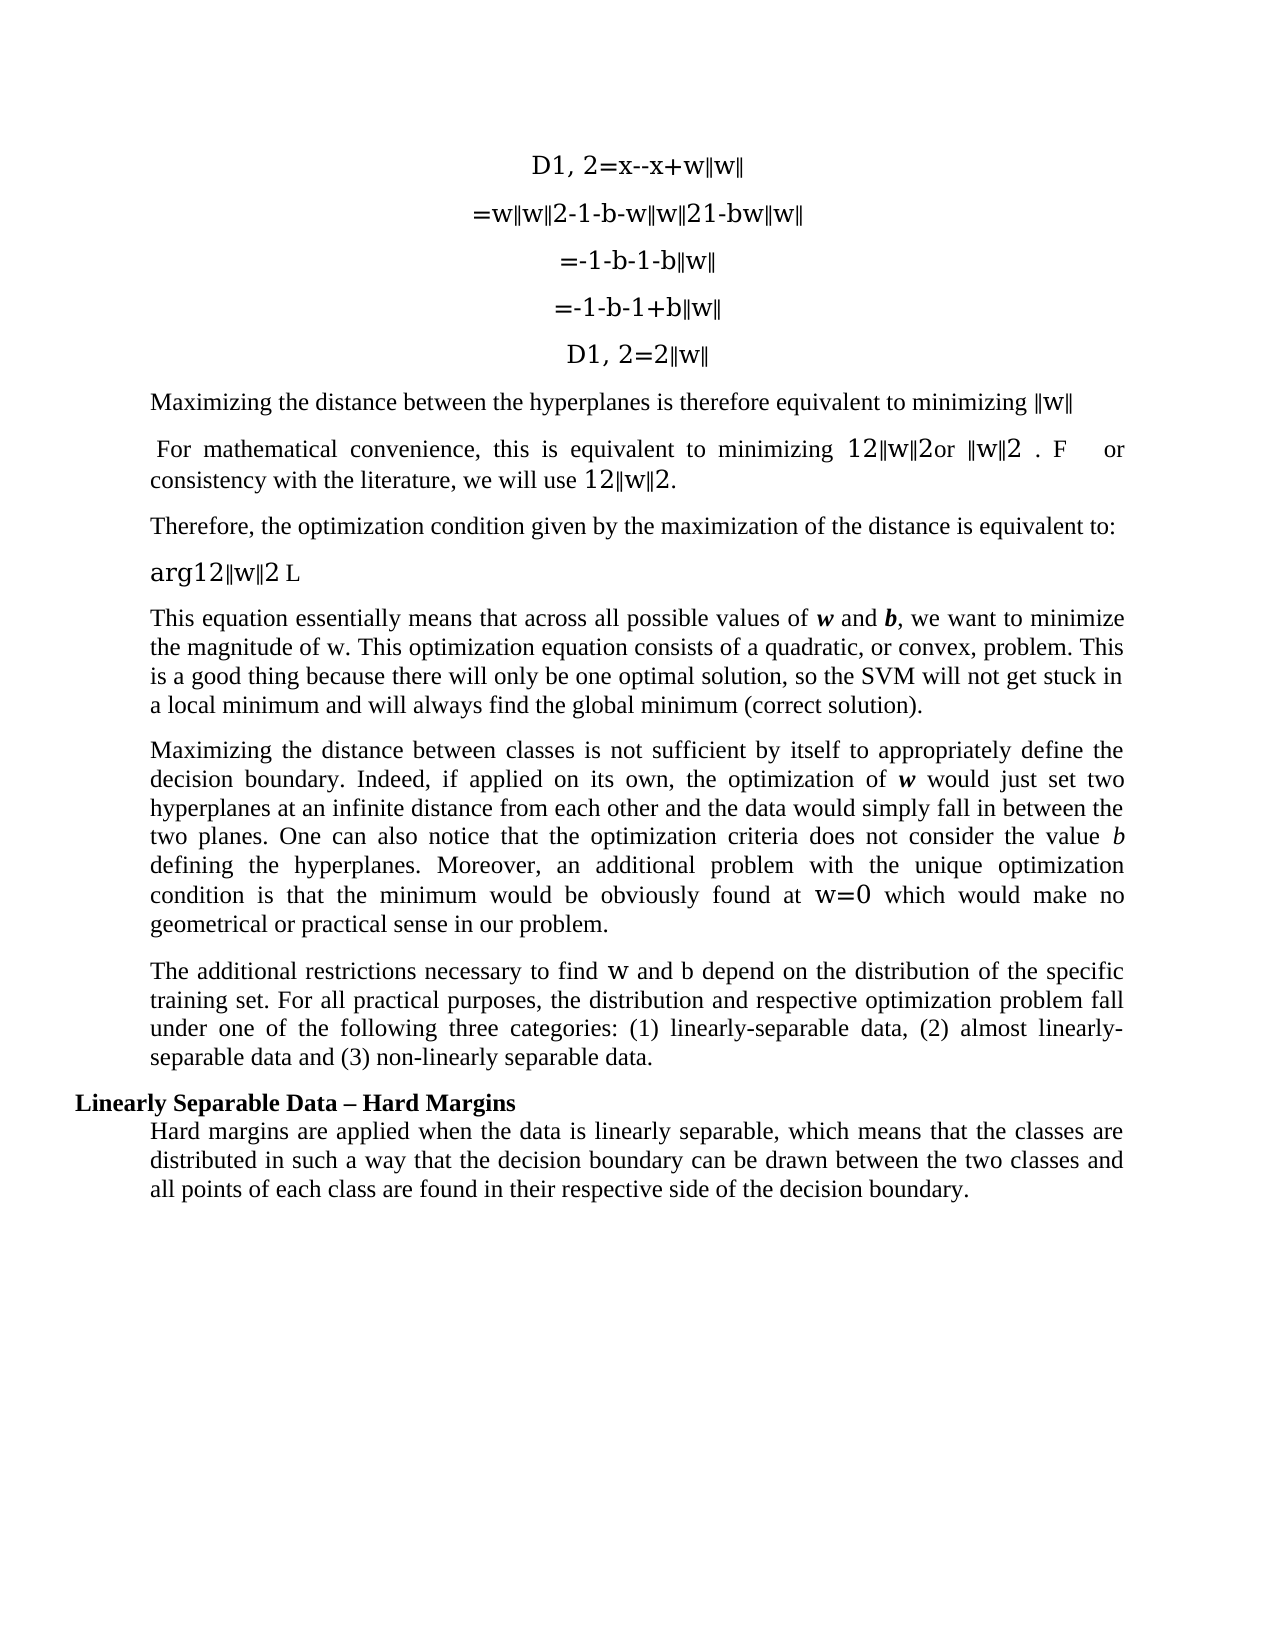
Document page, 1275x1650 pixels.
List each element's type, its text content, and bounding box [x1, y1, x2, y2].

text D1, 2=2‖w‖ [150, 339, 1125, 369]
text =w‖w‖2-1-b-w‖w‖21-bw‖w‖ [150, 197, 1125, 228]
text arg12‖w‖2 L [150, 556, 1125, 587]
text D1, 2=x--x+w‖w‖ [150, 150, 1125, 181]
text The additional restrictions necessary to find w and b depend on the distribution of the specific training set. For all practical purposes, the distribution and respective optimization problem fall under one of the following three categories: (1) linearly-separable data, (2) almost linearly-separable data and (3) non-linearly separable data. [150, 954, 1125, 1071]
text This equation essentially means that across all possible values of w and b, we want to minimize the magnitude of w. This optimization equation consists of a quadratic, or convex, problem. This is a good thing because there will only be one optimal solution, so the SVM will not get stuck in a local minimum and will always find the global minimum (correct solution). [150, 603, 1125, 718]
text =-1-b-1+b‖w‖ [150, 292, 1125, 322]
text Maximizing the distance between classes is not sufficient by itself to appropriately define the decision boundary. Indeed, if applied on its own, the optimization of w would just set two hyperplanes at an infinite distance from each other and the data would simply fall in between the two planes. One can also notice that the optimization criteria does not consider the value b defining the hyperplanes. Moreover, an additional problem with the unique optimization condition is that the minimum would be obviously found at w=0 which would make no geometrical or practical sense in our problem. [150, 735, 1125, 938]
text =-1-b-1-b‖w‖ [150, 244, 1125, 275]
text Maximizing the distance between the hyperplanes is therefore equivalent to minimizing ‖w‖ [150, 386, 1125, 416]
text For mathematical convenience, this is equivalent to minimizing 12‖w‖2or ‖w‖2 . F or consistency with the literature, we will use 12‖w‖2. [150, 433, 1125, 494]
text Hard margins are applied when the data is linearly separable, which means that the classes are distributed in such a way that the decision boundary can be drawn between the two classes and all points of each class are found in their respective side of the decision boundary. [150, 1116, 1125, 1203]
subtitle Linearly Separable Data – Hard Margins [75, 1088, 1125, 1116]
text Therefore, the optimization condition given by the maximization of the distance is equivalent to: [150, 511, 1125, 539]
